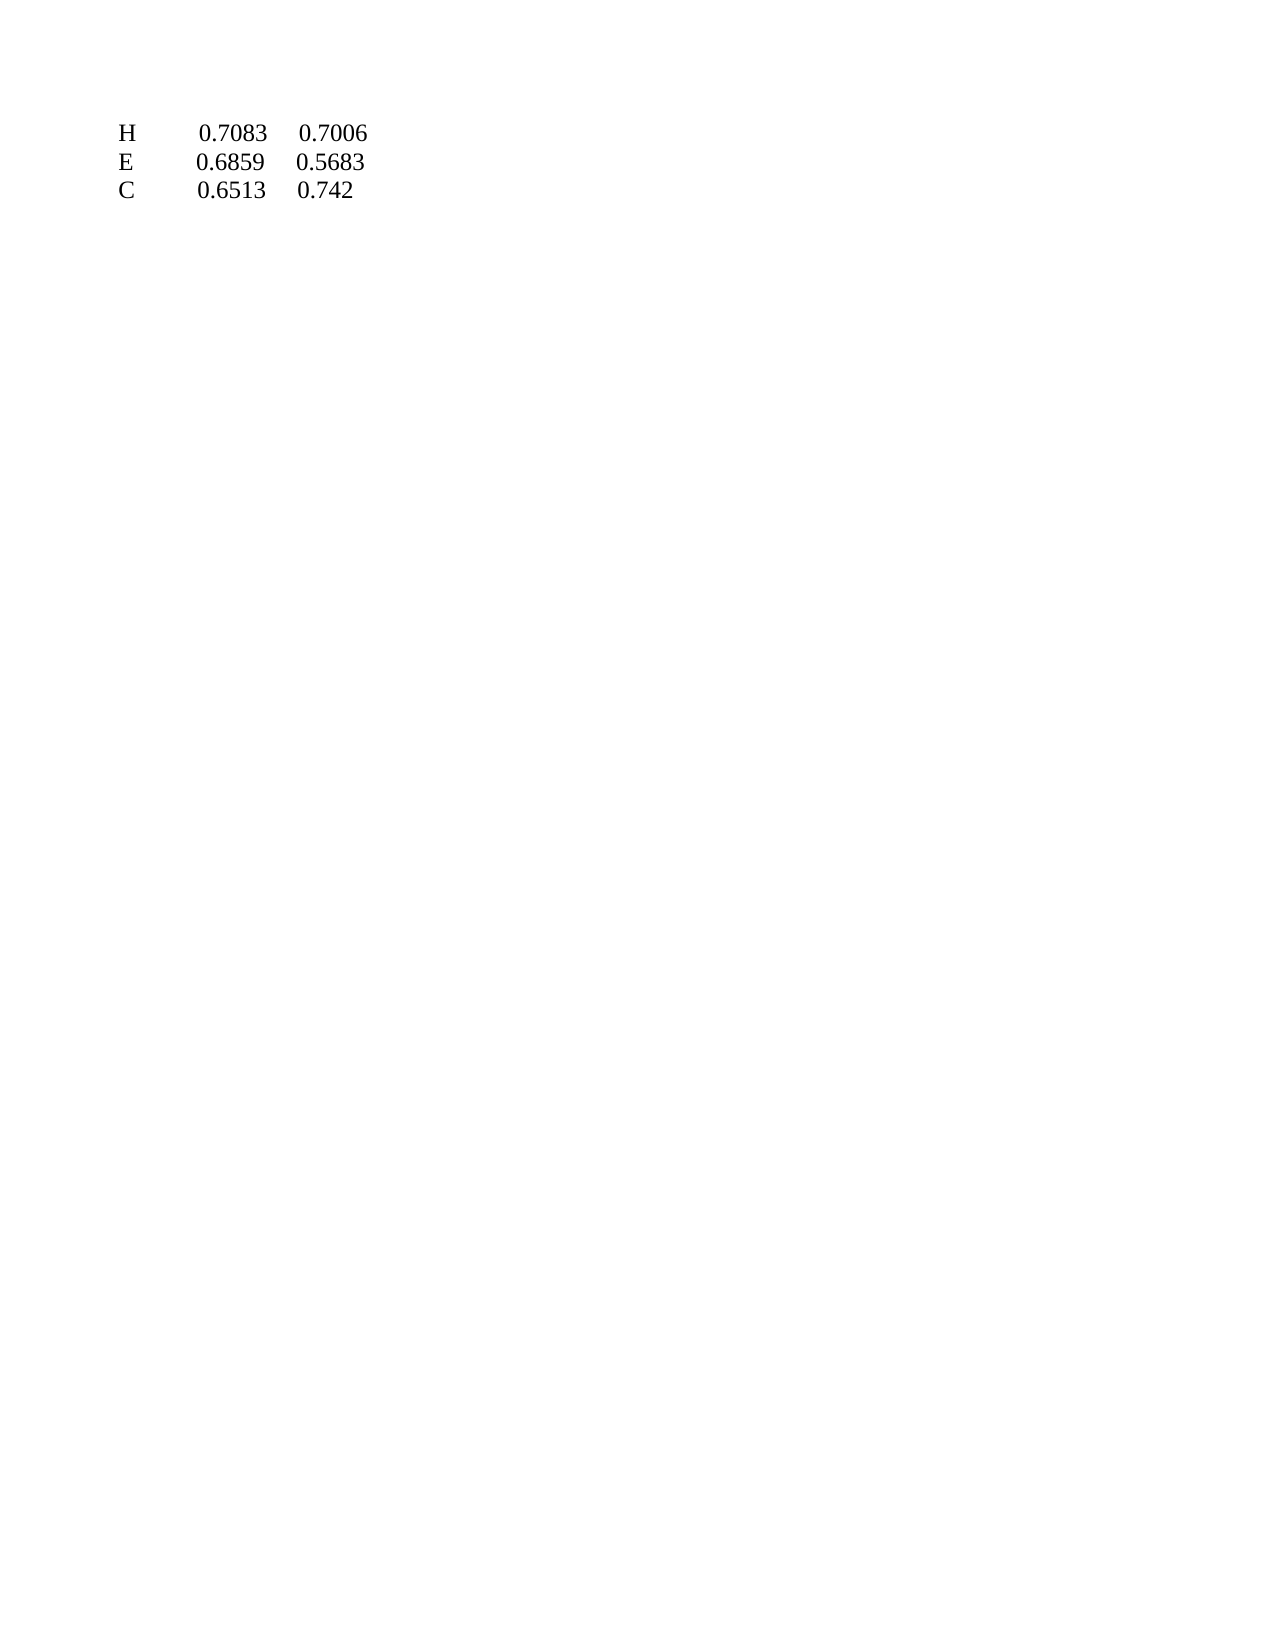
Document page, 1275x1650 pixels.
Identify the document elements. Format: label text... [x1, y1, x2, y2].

text H 0.7083 0.7006 [118, 118, 1157, 147]
text C 0.6513 0.742 [118, 176, 1157, 204]
text E 0.6859 0.5683 [118, 147, 1157, 176]
